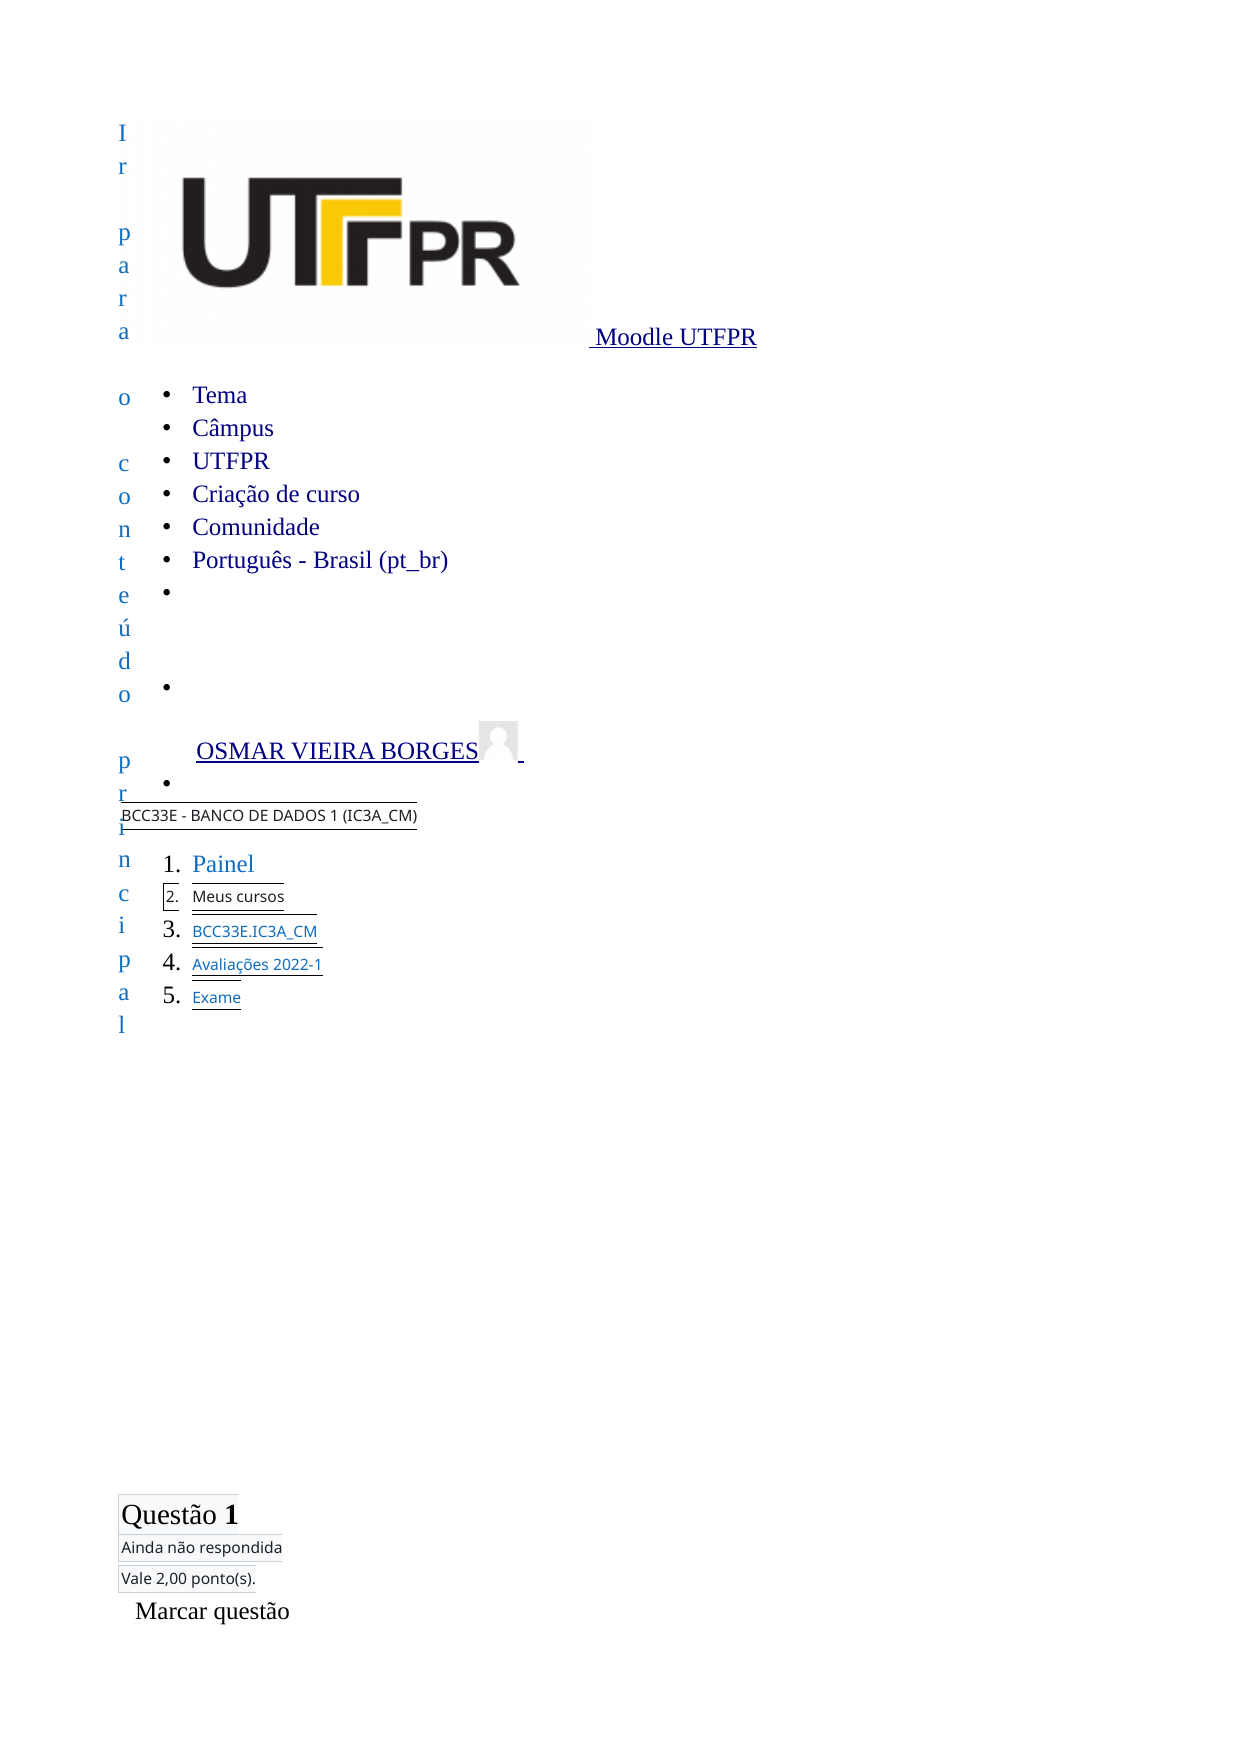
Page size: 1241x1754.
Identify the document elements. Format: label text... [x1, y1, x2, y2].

text Vale 2,00 ponto(s). [119, 1565, 1122, 1592]
list Tema [162, 380, 1122, 409]
text Marcar questão [118, 1596, 1122, 1625]
list Comunidade [162, 512, 1122, 541]
picture [122, 230, 127, 239]
list Exame [162, 980, 1122, 1009]
list UTFPR [162, 446, 1122, 475]
list OSMAR VIEIRA BORGES [167, 721, 1122, 765]
list BCC33E.IC3A_CM [162, 914, 1122, 943]
subtitle Questão 1 [119, 1494, 1122, 1534]
picture [479, 721, 518, 760]
subtitle BCC33E - BANCO DE DADOS 1 (IC3A_CM) [121, 802, 1122, 829]
list Avaliações 2022-1 [162, 947, 1122, 976]
list Painel [162, 849, 1122, 878]
list Meus cursos [162, 882, 1122, 910]
list Câmpus [162, 413, 1122, 442]
list Português - Brasil ‎(pt_br)‎ [162, 545, 1122, 574]
text Ainda não respondida [119, 1534, 1122, 1561]
text Moodle UTFPR [121, 118, 1122, 351]
list Criação de curso [162, 479, 1122, 508]
picture [121, 118, 589, 346]
